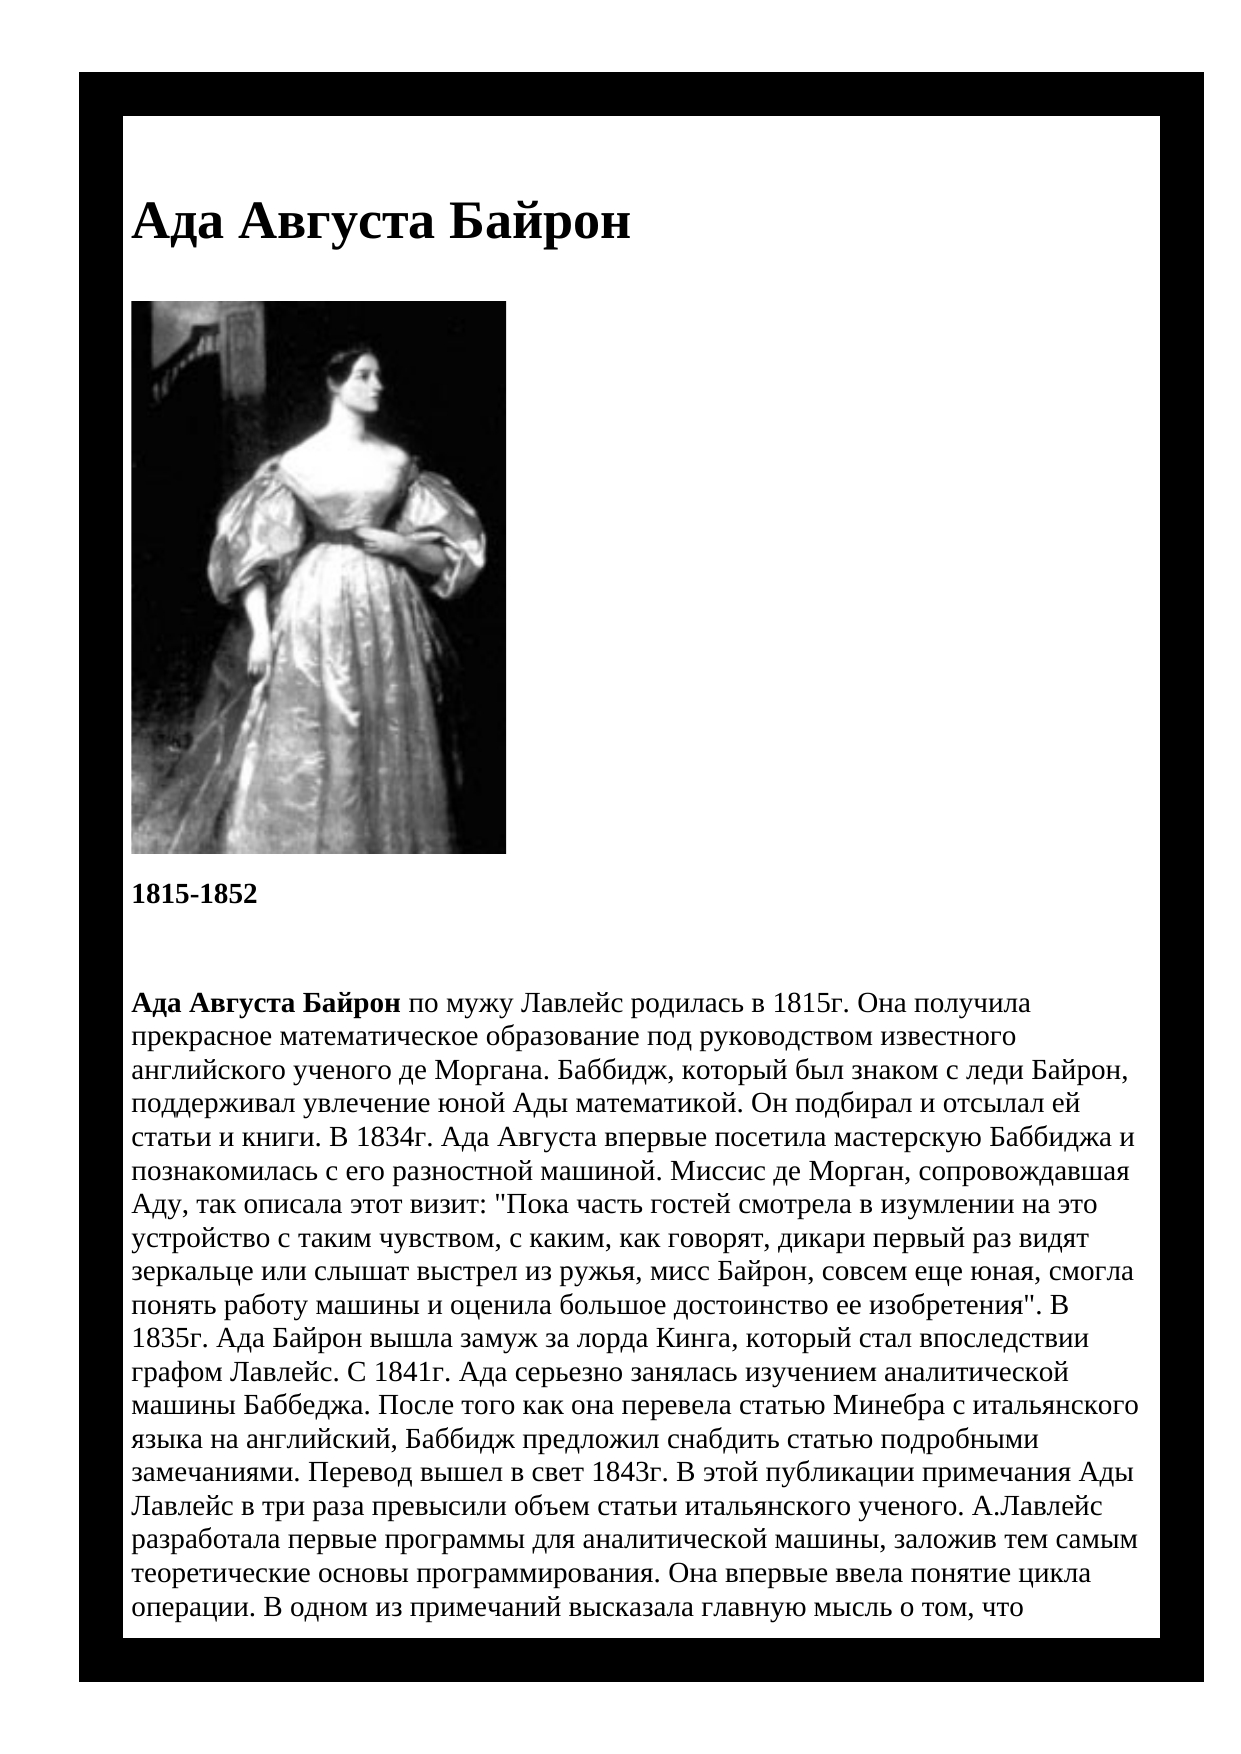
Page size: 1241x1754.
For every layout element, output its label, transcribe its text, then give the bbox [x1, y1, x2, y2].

subtitle 1815-1852 [131, 876, 1152, 910]
subtitle Ада Августа Байрон [131, 188, 1152, 250]
subtitle Ада Августа Байрон по мужу Лавлейс родилась в 1815г. Она получила прекрасное математическое образование под руководством известного английского ученого де Моргана. Баббидж, который был знаком с леди Байрон, поддерживал увлечение юной Ады математикой. Он подбирал и отсылал ей статьи и книги. В 1834г. Ада Августа впервые посетила мастерскую Баббиджа и познакомилась с его разностной машиной. Миссис де Морган, сопровождавшая Аду, так описала этот визит: "Пока часть гостей смотрела в изумлении на это устройство с таким чувством, с каким, как говорят, дикари первый раз видят зеркальце или слышат выстрел из ружья, мисс Байрон, совсем еще юная, смогла понять работу машины и оценила большое достоинство ее изобретения". В 1835г. Ада Байрон вышла замуж за лорда Кинга, который стал впоследствии графом Лавлейс. С 1841г. Ада серьезно занялась изучением аналитической машины Баббеджа. После того как она перевела статью Минебра с итальянского языка на английский, Баббидж предложил снабдить статью подробными замечаниями. Перевод вышел в свет 1843г. В этой публикации примечания Ады Лавлейс в три раза превысили объем статьи итальянского ученого. А.Лавлейс разработала первые программы для аналитической машины, заложив тем самым теоретические основы программирования. Она впервые ввела понятие цикла операции. В одном из примечаний высказала главную мысль о том, что [131, 985, 1152, 1622]
